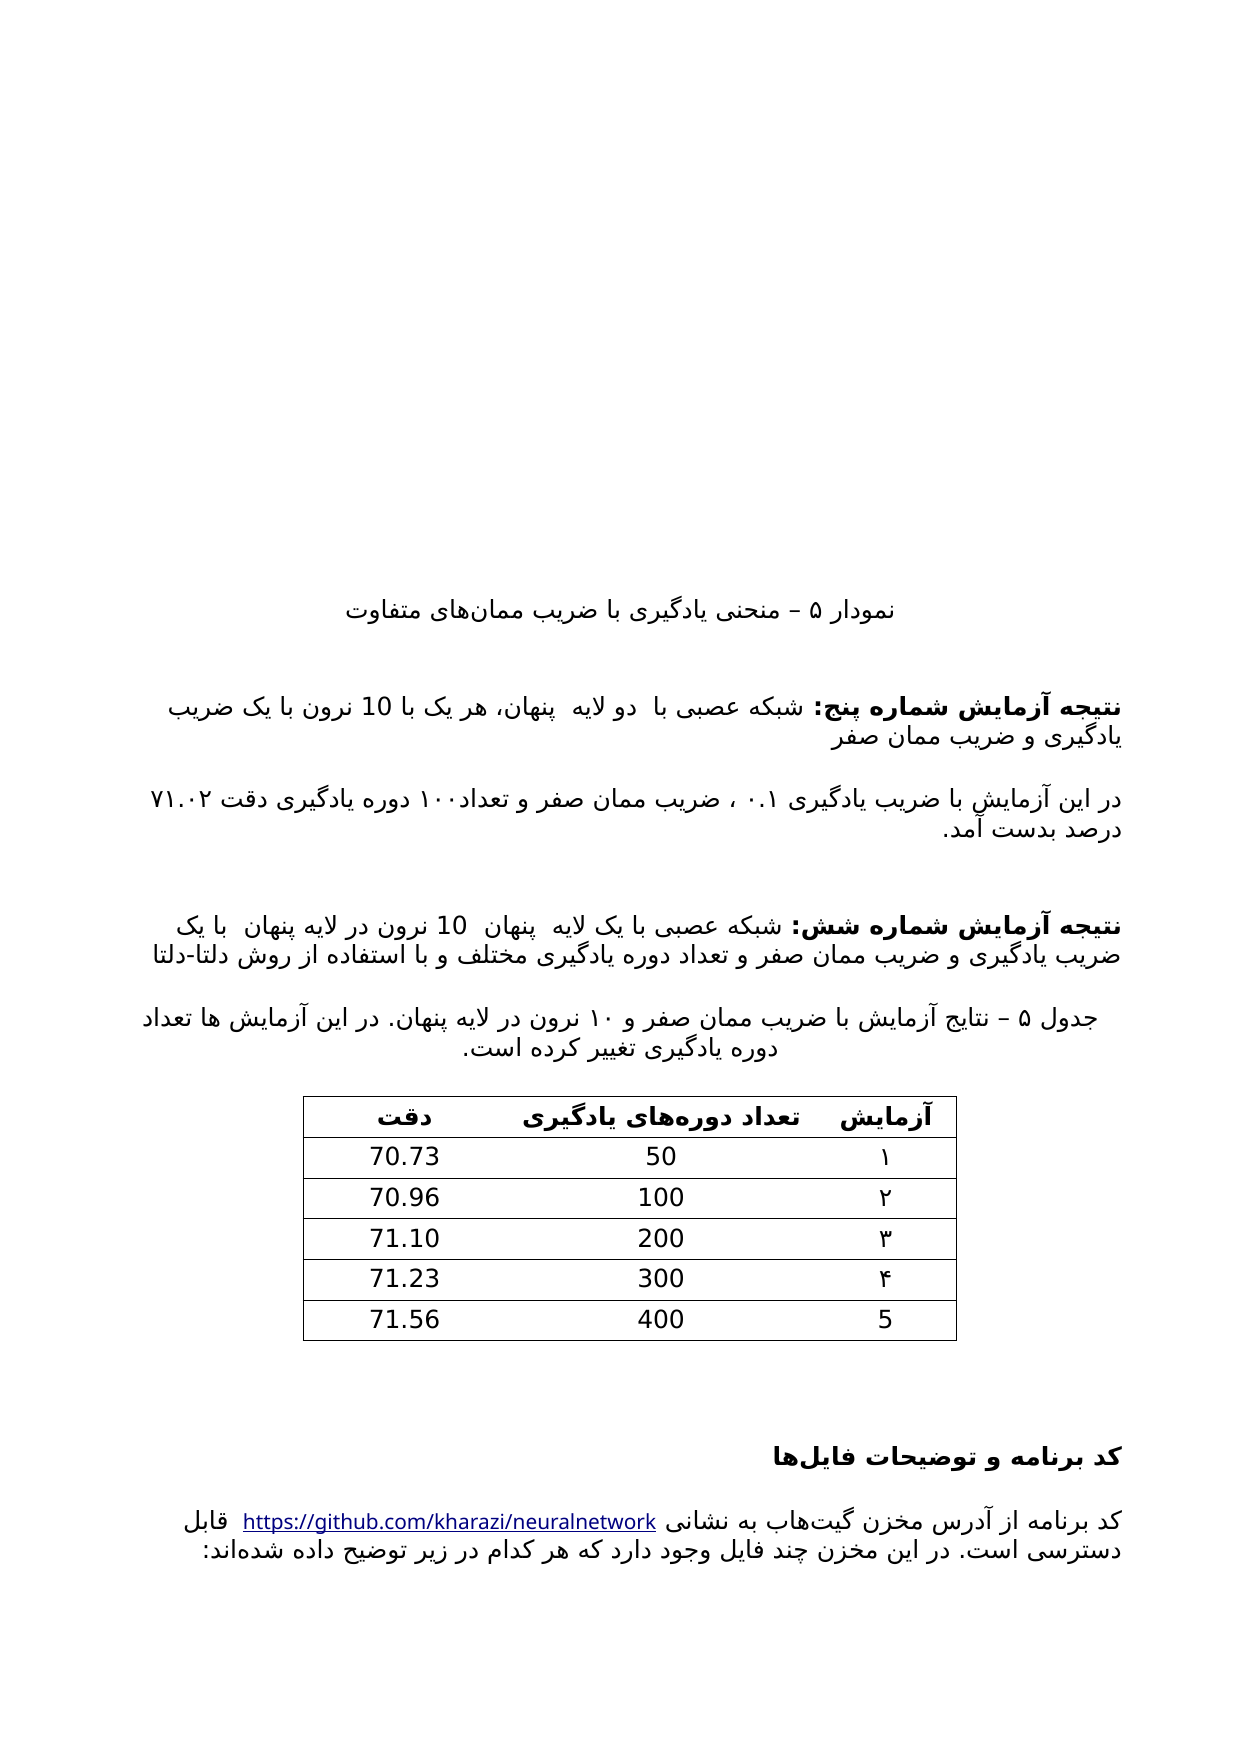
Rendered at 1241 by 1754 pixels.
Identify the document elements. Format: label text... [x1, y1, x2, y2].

table_cell 5 [816, 1301, 956, 1340]
table_cell 71.10 [304, 1219, 507, 1259]
text نتیجه آزمایش شماره شش: شبکه عصبی با يک لايه پنهان 10 نرون­ در لايه پنهان با يک ضريب يادگيری و ضريب ممان صفر و تعداد دوره يادگيری مختلف و با استفاده از روش دلتا-دلتا [118, 911, 1122, 969]
text در این آزمایش با ضریب یادگیری ۰.۱ ، ضریب ممان صفر و تعداد۱۰۰ دوره یادگیری دقت ۷۱.۰۲ درصد بدست آمد. [118, 785, 1122, 843]
text کد برنامه از آدرس مخزن گیت‌هاب به نشانی https://github.com/kharazi/neuralnetwork قابل دسترسی است. در این مخزن چند فایل وجود دارد که هر کدام در زیر توضیح داده‌ شده‌اند: [118, 1506, 1122, 1564]
table_header تعداد دوره‌های یادگیری [507, 1097, 816, 1137]
text نتیجه آزمایش شماره پنج: شبکه عصبی با دو لايه پنهان، هر يک با 10 نرون با يک ضريب يادگيری و ضريب ممان صفر [118, 692, 1122, 751]
table_cell 400 [507, 1301, 816, 1340]
table_cell ۴ [816, 1260, 956, 1299]
table_header دقت [304, 1097, 507, 1137]
table_header آزمایش [816, 1097, 956, 1137]
table_cell 50 [507, 1138, 816, 1177]
table_cell ۱ [816, 1138, 956, 1177]
table_cell 300 [507, 1260, 816, 1299]
table_cell 71.23 [304, 1260, 507, 1299]
table_cell ۳ [816, 1219, 956, 1259]
table_cell ۲ [816, 1179, 956, 1218]
text نمودار ۵ – منحنی یادگیری با ضریب ممان‌های متفاوت [118, 595, 1122, 624]
table_cell 70.73 [304, 1138, 507, 1177]
table_cell 100 [507, 1179, 816, 1218]
table_cell 70.96 [304, 1179, 507, 1218]
table_cell 200 [507, 1219, 816, 1259]
table_cell 71.56 [304, 1301, 507, 1340]
text کد برنامه و توضیحات فایل‌ها [118, 1443, 1122, 1472]
text جدول ۵ – نتایج آزمایش با ضریب ممان صفر و ۱۰ نرون در لایه پنهان. در این آزمایش ها تعداد دوره یادگیری تغییر کرده است. [118, 1003, 1122, 1062]
